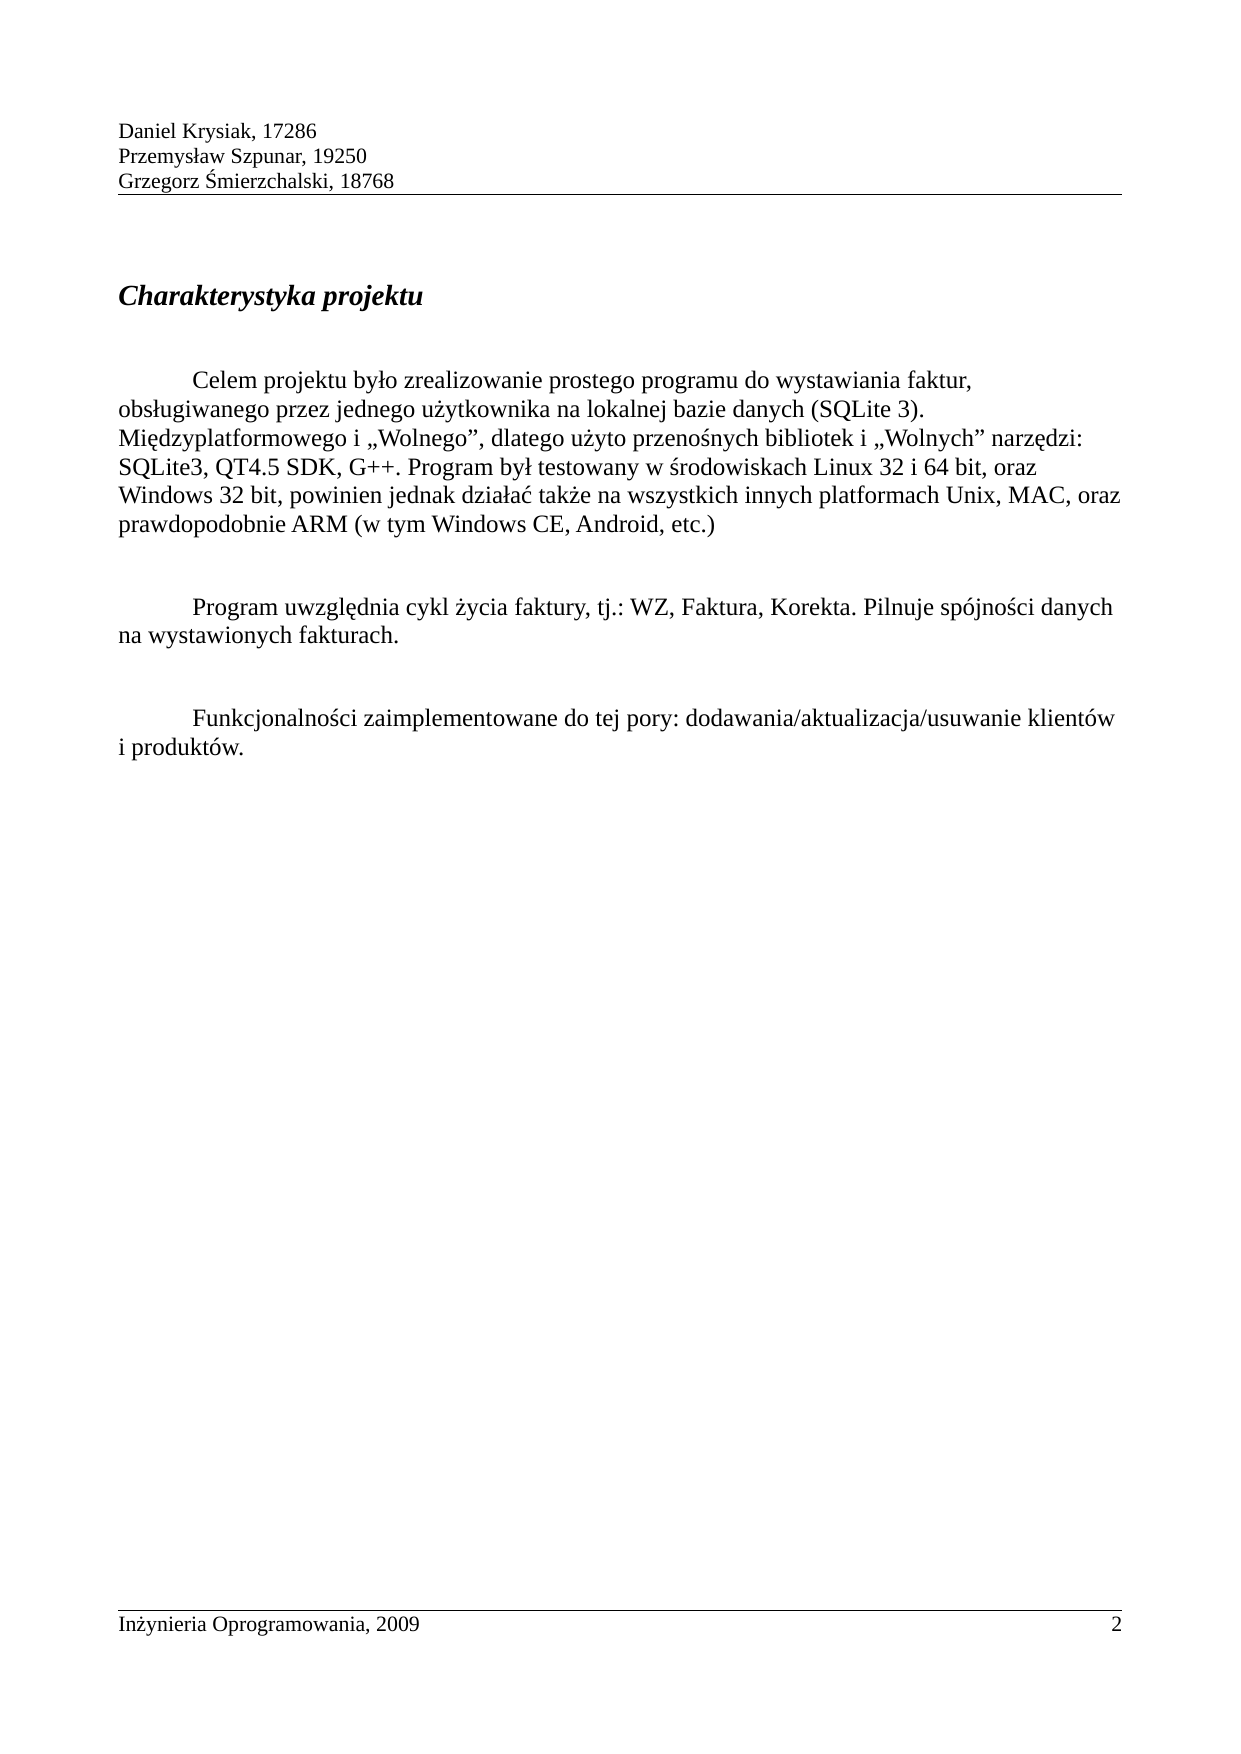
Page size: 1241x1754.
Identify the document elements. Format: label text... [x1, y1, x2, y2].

text Funkcjonalności zaimplementowane do tej pory: dodawania/aktualizacja/usuwanie klientów i produktów. [118, 703, 1122, 760]
text Program uwzględnia cykl życia faktury, tj.: WZ, Faktura, Korekta. Pilnuje spójności danych na wystawionych fakturach. [118, 592, 1122, 649]
subtitle Charakterystyka projektu [118, 278, 1122, 312]
text Celem projektu było zrealizowanie prostego programu do wystawiania faktur, obsługiwanego przez jednego użytkownika na lokalnej bazie danych (SQLite 3). Międzyplatformowego i „Wolnego”, dlatego użyto przenośnych bibliotek i „Wolnych” narzędzi: SQLite3, QT4.5 SDK, G++. Program był testowany w środowiskach Linux 32 i 64 bit, oraz Windows 32 bit, powinien jednak działać także na wszystkich innych platformach Unix, MAC, oraz prawdopodobnie ARM (w tym Windows CE, Android, etc.) [118, 365, 1122, 538]
